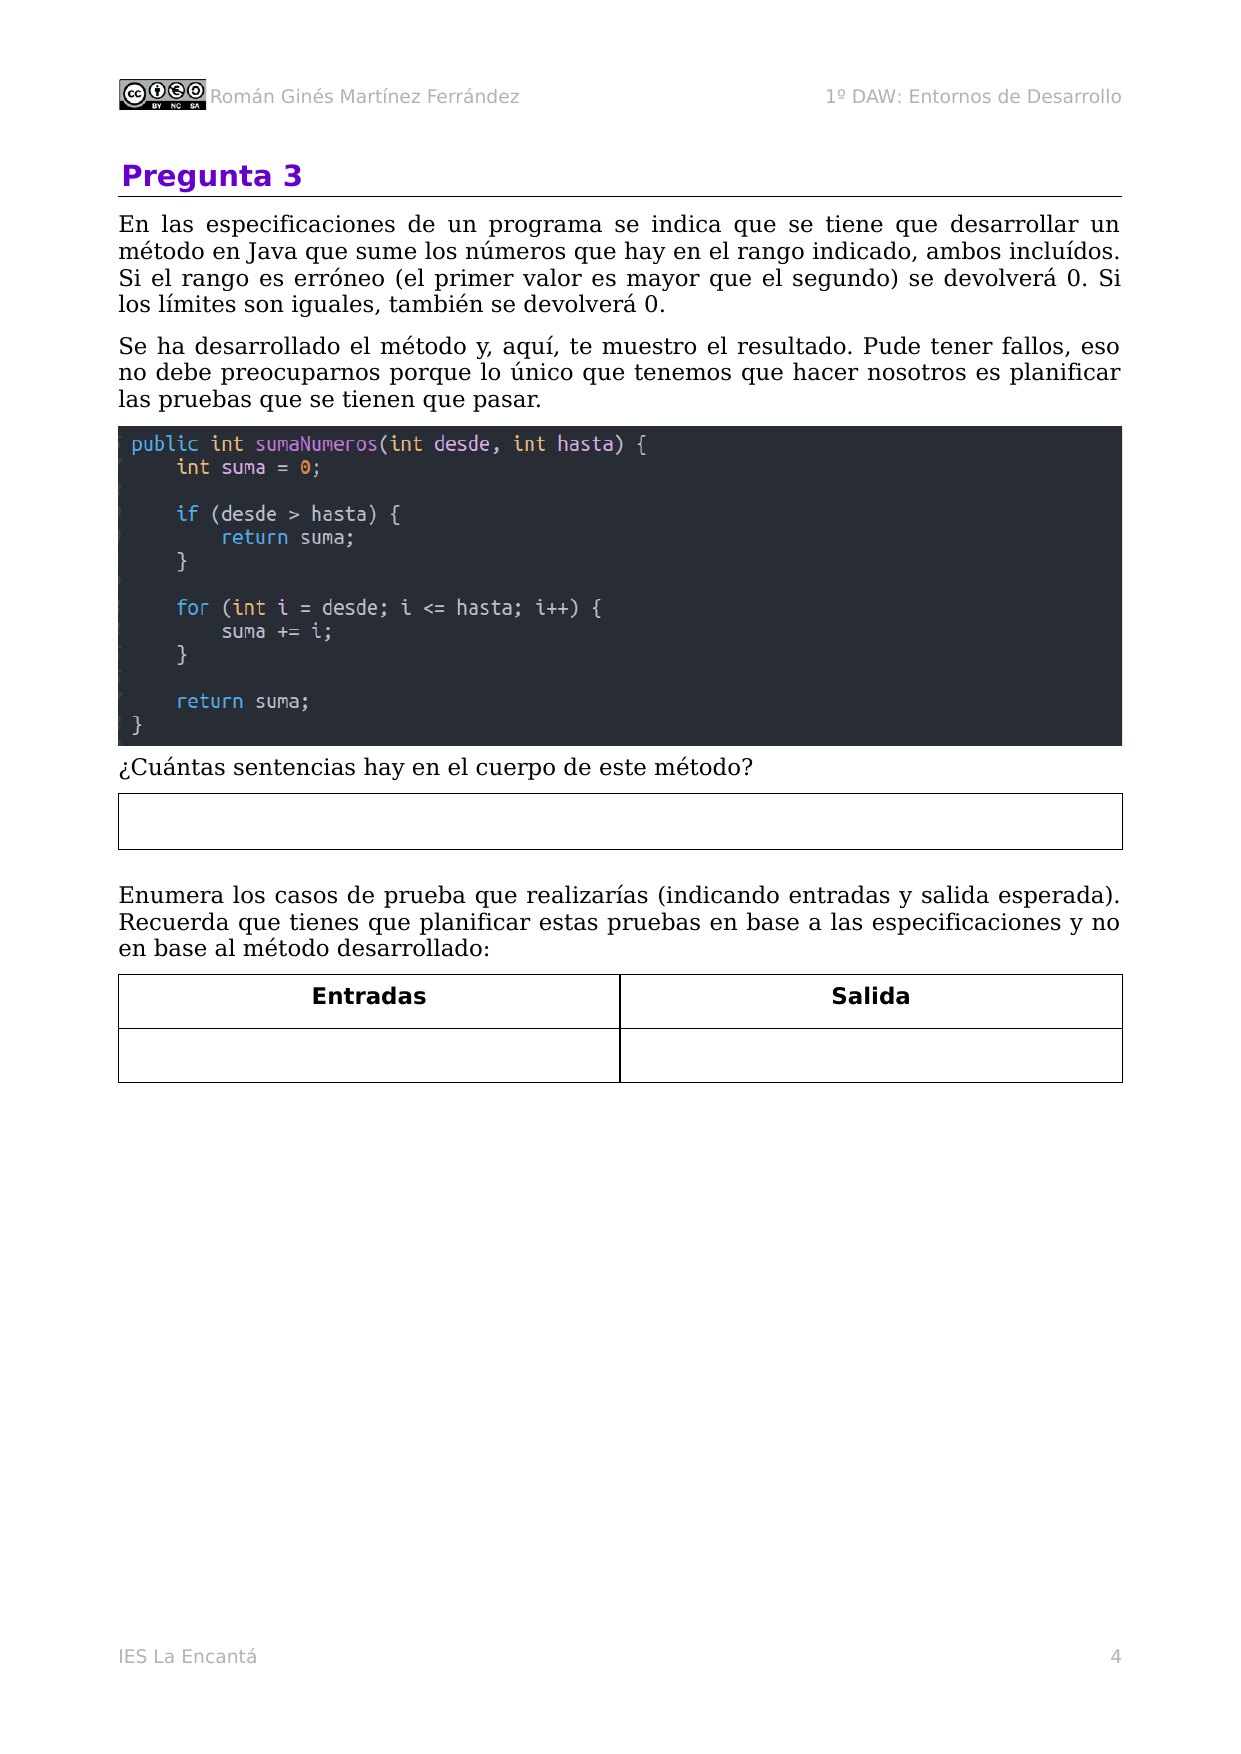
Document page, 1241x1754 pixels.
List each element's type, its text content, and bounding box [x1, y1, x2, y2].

text ¿Cuántas sentencias hay en el cuerpo de este método? [118, 746, 1122, 781]
text Pregunta 3 [118, 156, 1122, 196]
table_cell [621, 1029, 1122, 1082]
table_header [119, 794, 1122, 849]
table_header Salida [621, 975, 1122, 1028]
text Enumera los casos de prueba que realizarías (indicando entradas y salida esperada). Recuerda que tienes que planificar estas pruebas en base a las especificaciones y no en base al método desarrollado: [118, 882, 1122, 962]
picture [118, 426, 1123, 746]
table_cell [119, 1029, 619, 1082]
text En las especificaciones de un programa se indica que se tiene que desarrollar un método en Java que sume los números que hay en el rango indicado, ambos incluídos. Si el rango es erróneo (el primer valor es mayor que el segundo) se devolverá 0. Si los límites son iguales, también se devolverá 0. [118, 211, 1122, 318]
picture [119, 79, 207, 110]
table_header Entradas [119, 975, 619, 1028]
text Se ha desarrollado el método y, aquí, te muestro el resultado. Pude tener fallos, eso no debe preocuparnos porque lo único que tenemos que hacer nosotros es planificar las pruebas que se tienen que pasar. [118, 333, 1122, 413]
